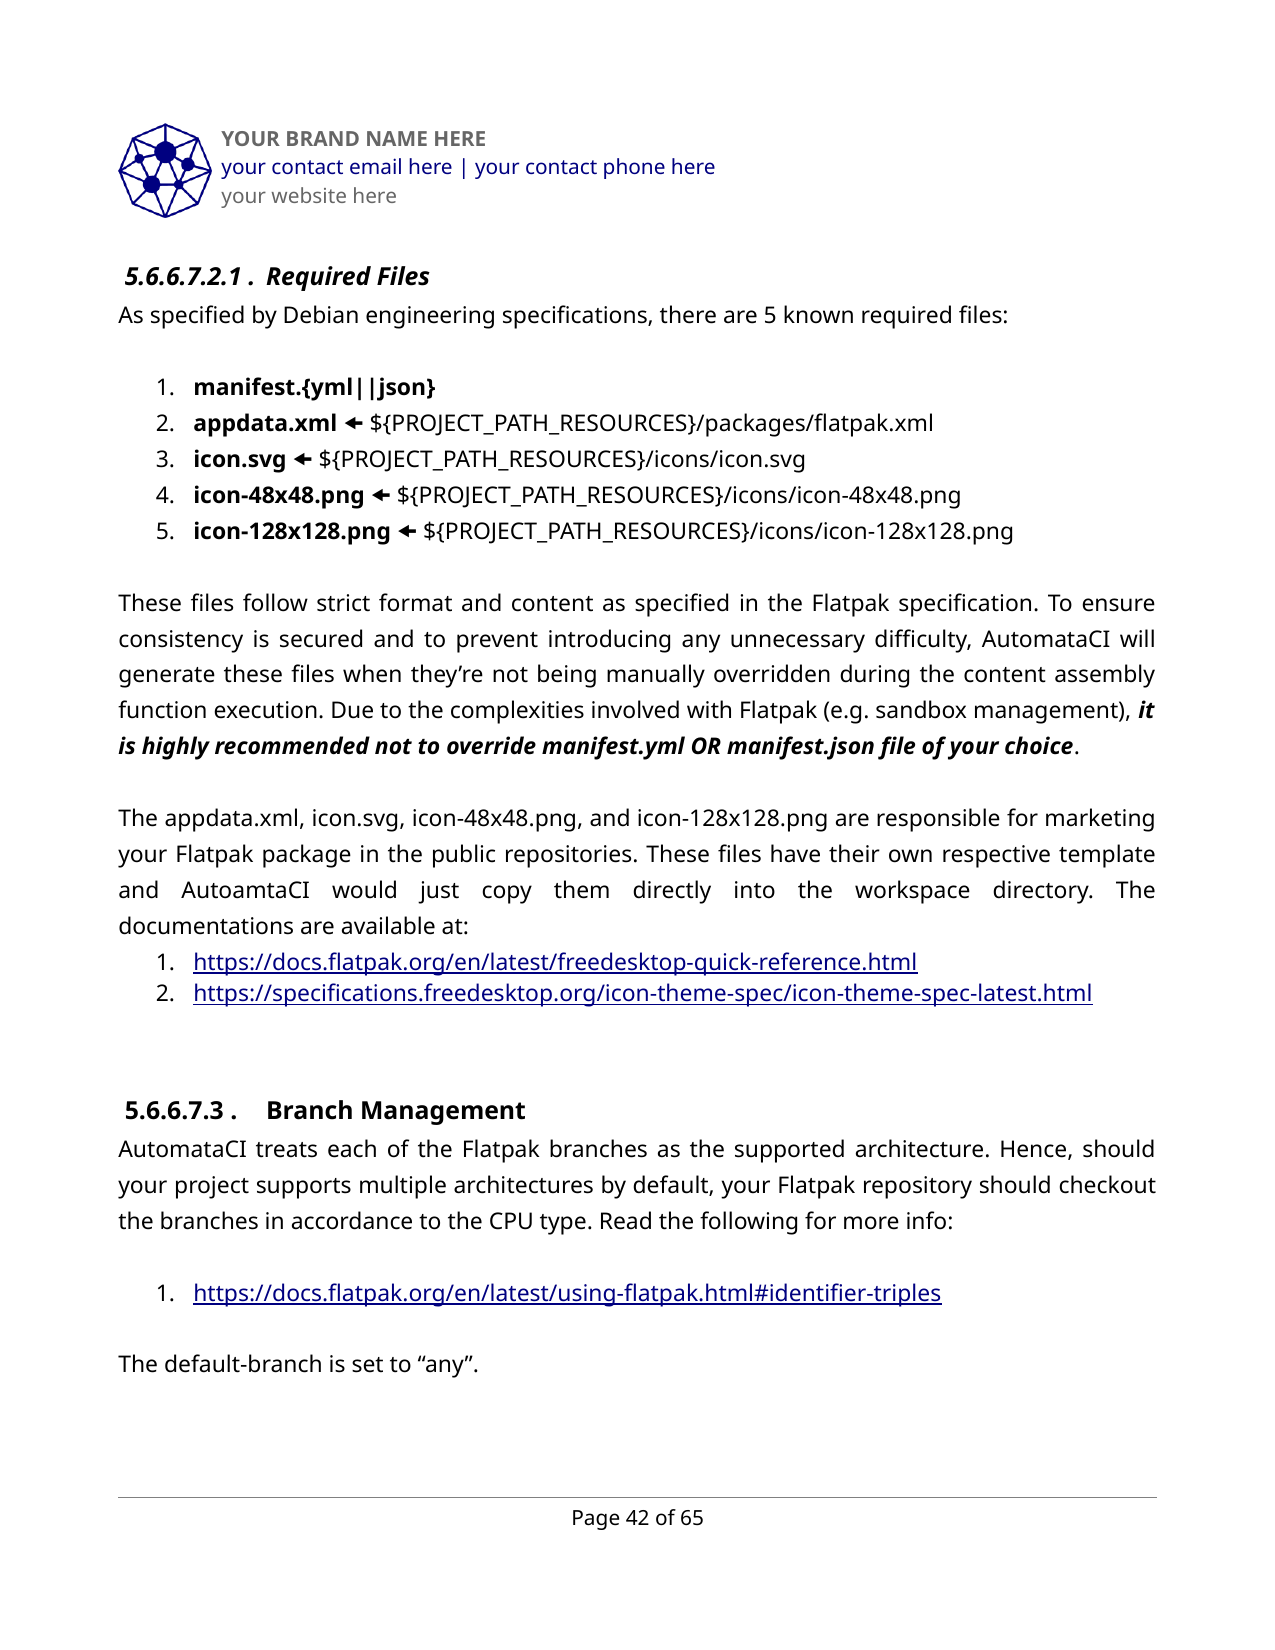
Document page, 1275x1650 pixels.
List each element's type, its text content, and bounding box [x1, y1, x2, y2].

list https://specifications.freedesktop.org/icon-theme-spec/icon-theme-spec-latest.html [156, 977, 1157, 1008]
list icon-128x128.png 🠜 ${PROJECT_PATH_RESOURCES}/icons/icon-128x128.png [156, 515, 1157, 546]
list manifest.{yml||json} [156, 371, 1157, 402]
list appdata.xml 🠜 ${PROJECT_PATH_RESOURCES}/packages/flatpak.xml [156, 407, 1157, 438]
list https://docs.flatpak.org/en/latest/using-flatpak.html#identifier-triples [156, 1277, 1157, 1308]
subtitle Required Files [118, 259, 1157, 293]
text The appdata.xml, icon.svg, icon-48x48.png, and icon-128x128.png are responsible for marketing your Flatpak package in the public repositories. These files have their own respective template and AutoamtaCI would just copy them directly into the workspace directory. The documentations are available at: [118, 802, 1157, 941]
list icon-48x48.png 🠜 ${PROJECT_PATH_RESOURCES}/icons/icon-48x48.png [156, 479, 1157, 510]
text AutomataCI treats each of the Flatpak branches as the supported architecture. Hence, should your project supports multiple architectures by default, your Flatpak repository should checkout the branches in accordance to the CPU type. Read the following for more info: [118, 1133, 1157, 1236]
picture [118, 123, 212, 218]
text As specified by Debian engineering specifications, there are 5 known required files: [118, 299, 1157, 330]
list icon.svg 🠜 ${PROJECT_PATH_RESOURCES}/icons/icon.svg [156, 443, 1157, 474]
text These files follow strict format and content as specified in the Flatpak specification. To ensure consistency is secured and to prevent introducing any unnecessary difficulty, AutomataCI will generate these files when they’re not being manually overridden during the content assembly function execution. Due to the complexities involved with Flatpak (e.g. sandbox management), it is highly recommended not to override manifest.yml OR manifest.json file of your choice. [118, 587, 1157, 762]
subtitle Branch Management [118, 1093, 1157, 1127]
list https://docs.flatpak.org/en/latest/freedesktop-quick-reference.html [156, 946, 1157, 977]
text The default-branch is set to “any”. [118, 1348, 1157, 1380]
